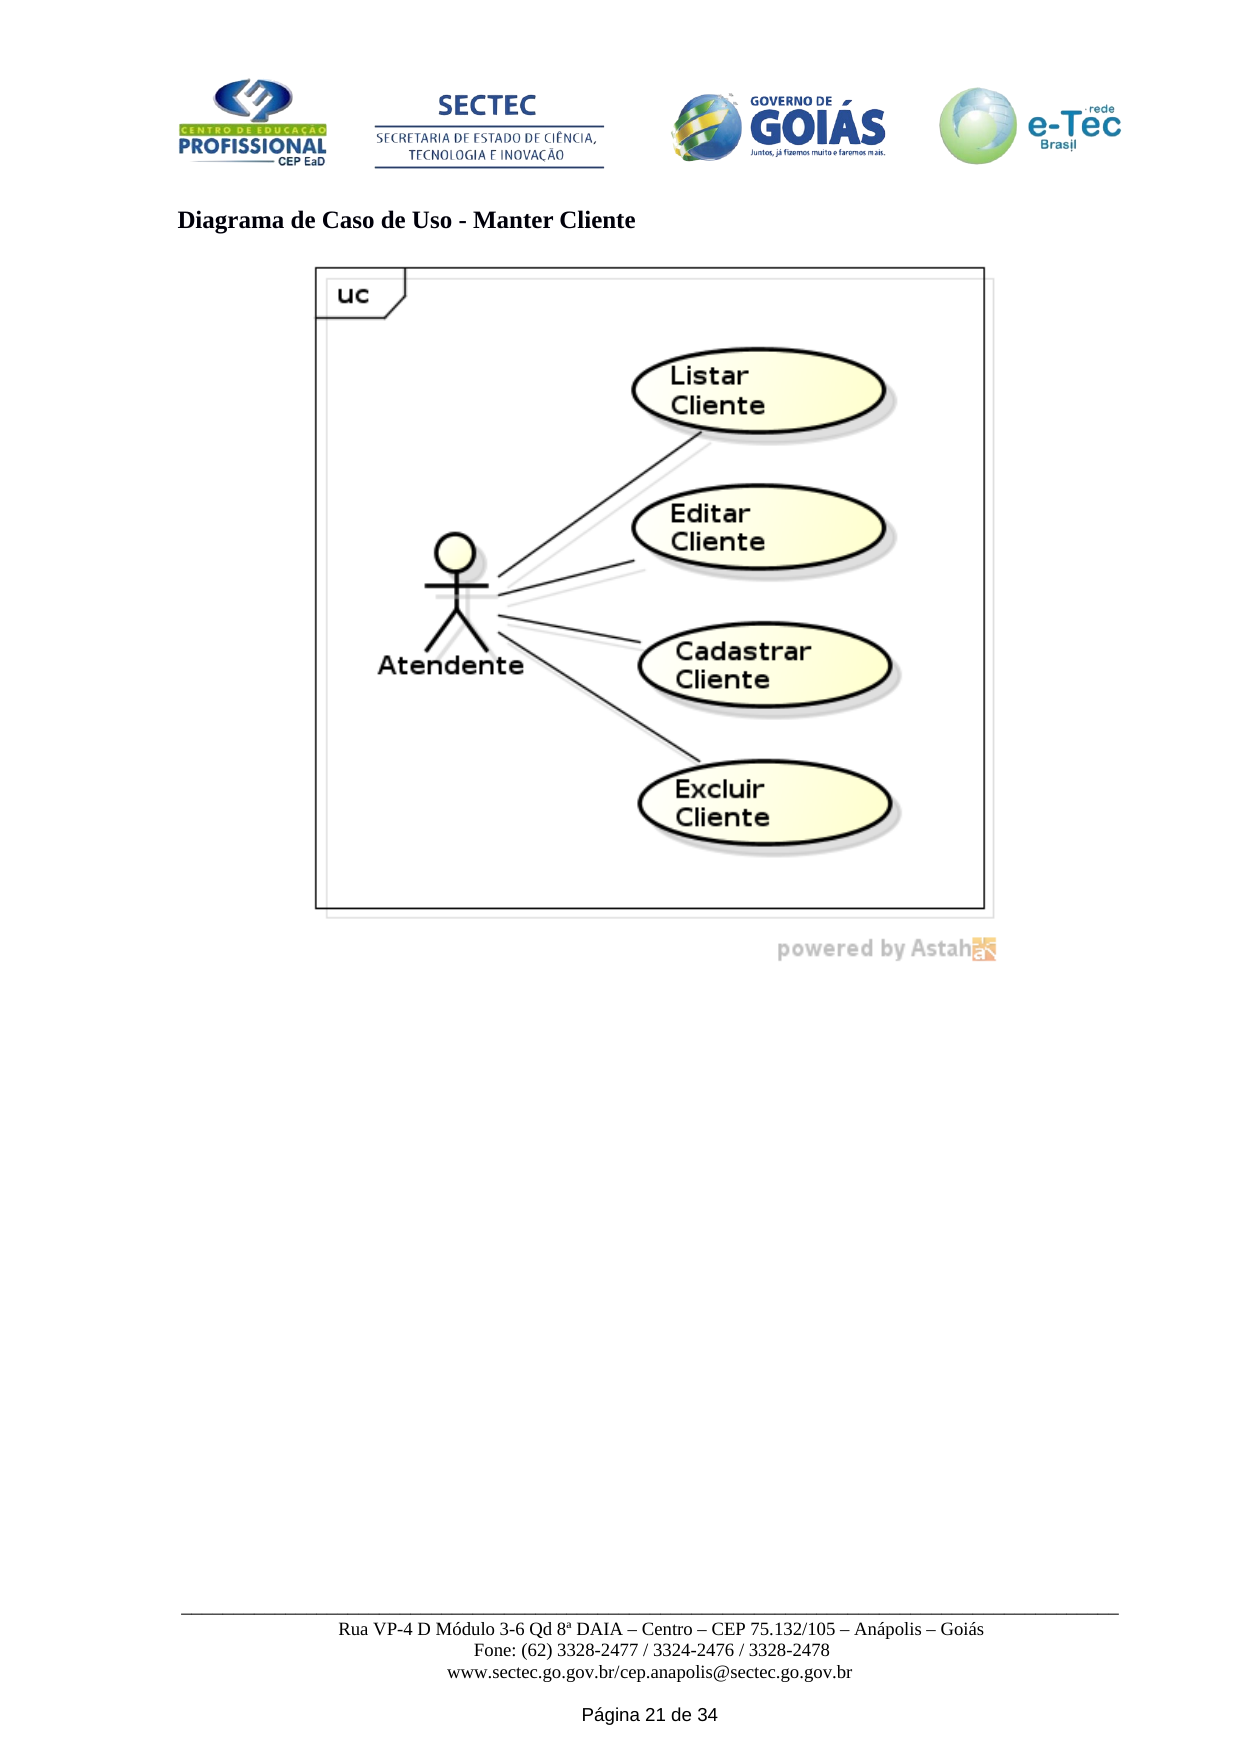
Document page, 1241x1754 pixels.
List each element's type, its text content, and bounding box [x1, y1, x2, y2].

picture [295, 248, 1004, 969]
picture [177, 75, 1123, 176]
text Diagrama de Caso de Uso - Manter Cliente [177, 205, 1122, 234]
